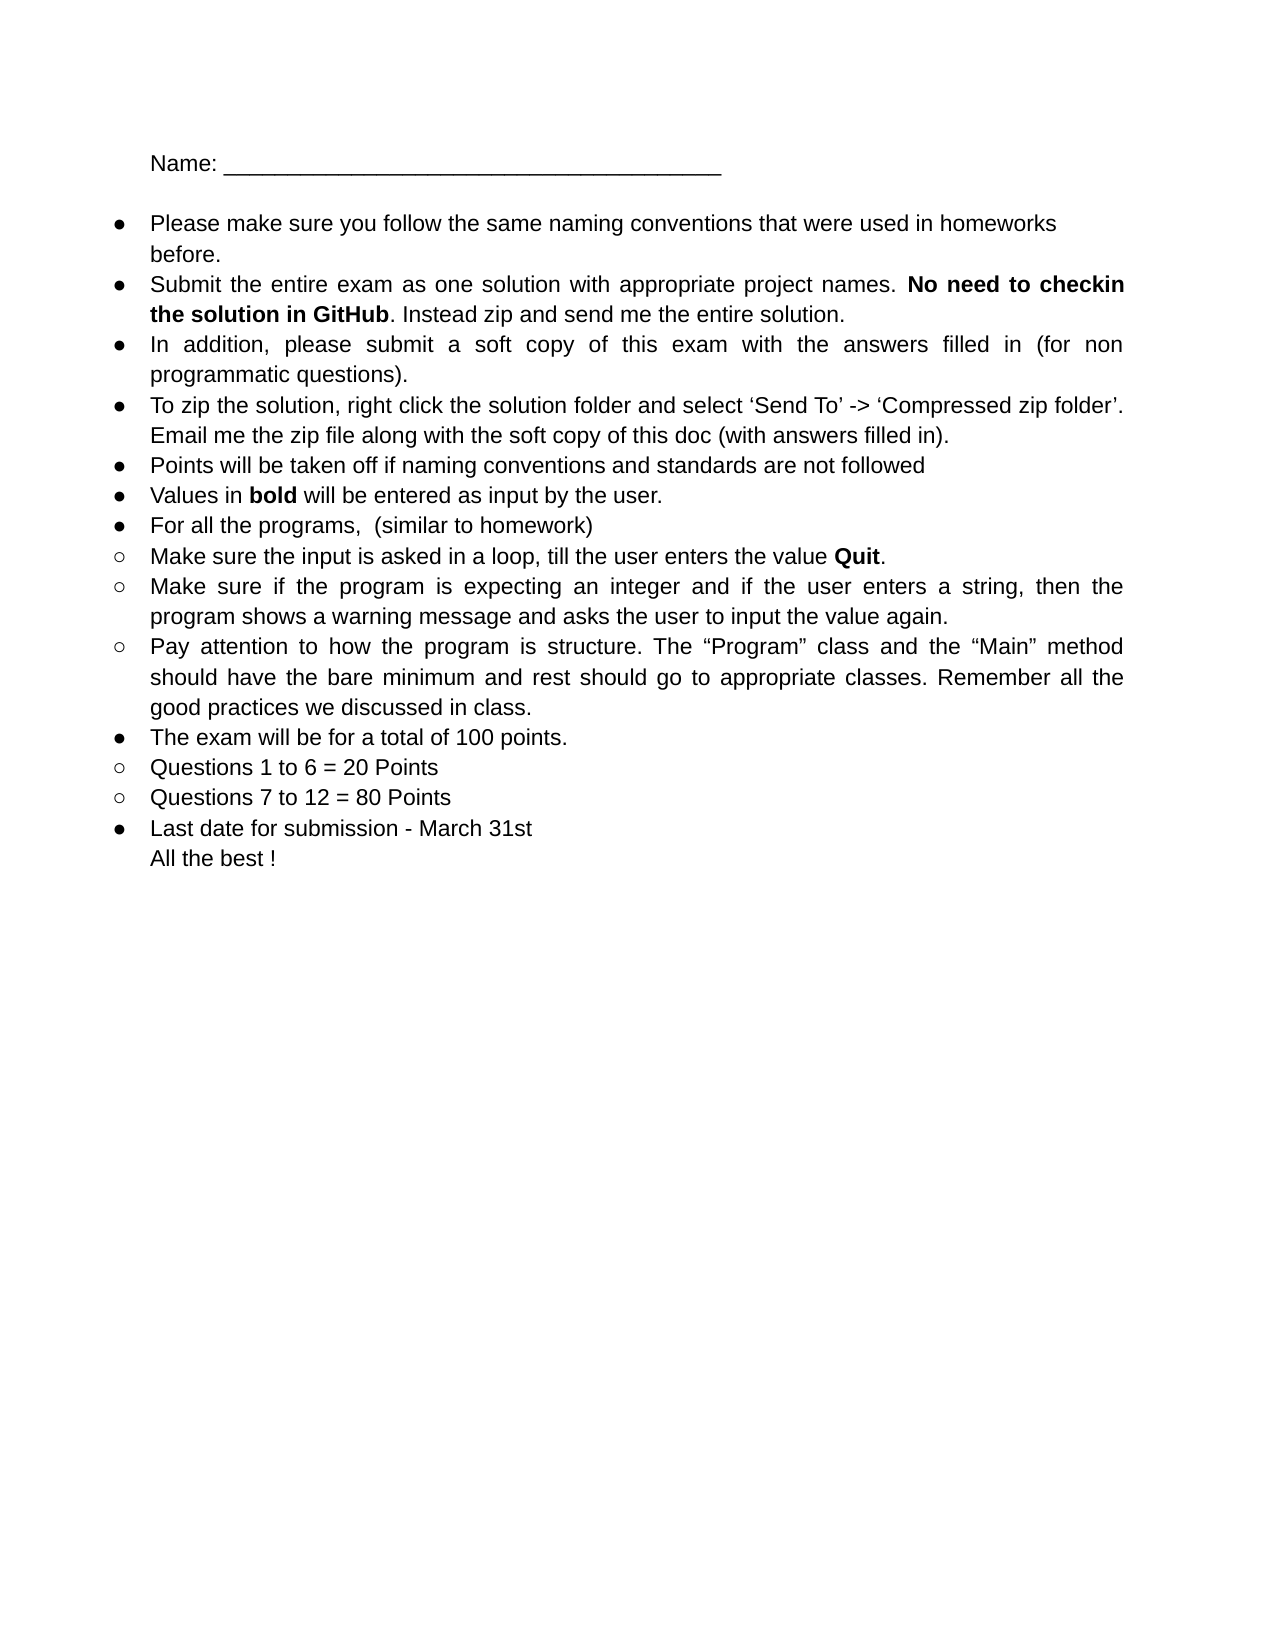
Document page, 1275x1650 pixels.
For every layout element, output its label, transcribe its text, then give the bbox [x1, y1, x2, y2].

list Make sure if the program is expecting an integer and if the user enters a string, then the program shows a warning message and asks the user to input the value again. [112, 573, 1125, 629]
list Please make sure you follow the same naming conventions that were used in homeworks before. [112, 210, 1125, 267]
list Pay attention to how the program is structure. The “Program” class and the “Main” method should have the bare minimum and rest should go to appropriate classes. Remember all the good practices we discussed in class. [112, 633, 1125, 720]
list Submit the entire exam as one solution with appropriate project names. No need to checkin the solution in GitHub. Instead zip and send me the entire solution. [112, 271, 1125, 327]
list For all the programs, (similar to homework) [112, 512, 1125, 539]
list Values in bold will be entered as input by the user. [112, 482, 1125, 509]
list Points will be taken off if naming conventions and standards are not followed [112, 452, 1125, 478]
text All the best ! [150, 845, 1125, 871]
list Make sure the input is asked in a loop, till the user enters the value Quit. [112, 543, 1125, 569]
list Questions 1 to 6 = 20 Points [112, 754, 1125, 781]
list To zip the solution, right click the solution folder and select ‘Send To’ -> ‘Compressed zip folder’. Email me the zip file along with the soft copy of this doc (with answers filled in). [112, 392, 1125, 448]
list The exam will be for a total of 100 points. [112, 724, 1125, 750]
list Questions 7 to 12 = 80 Points [112, 784, 1125, 811]
text Name: _______________________________________ [150, 150, 1125, 176]
list In addition, please submit a soft copy of this exam with the answers filled in (for non programmatic questions). [112, 331, 1125, 388]
list Last date for submission - March 31st [112, 814, 1125, 841]
